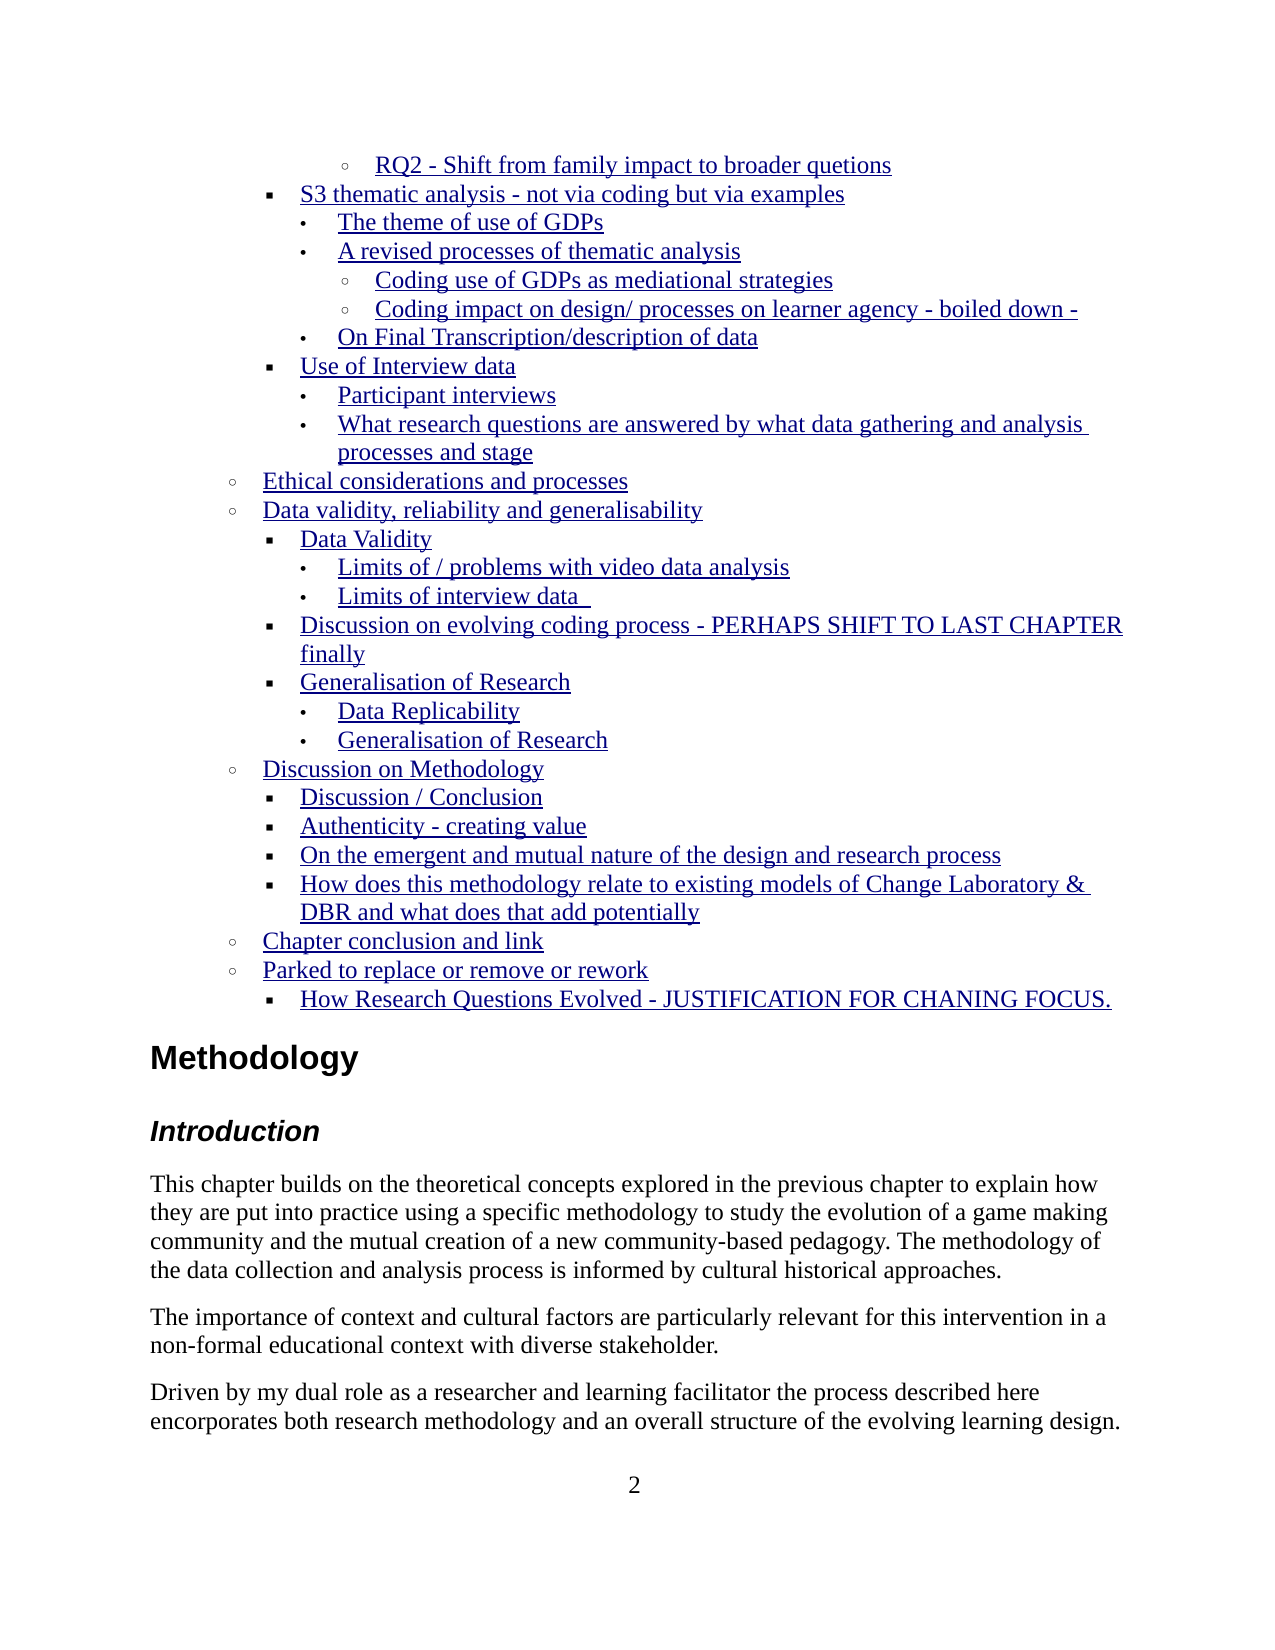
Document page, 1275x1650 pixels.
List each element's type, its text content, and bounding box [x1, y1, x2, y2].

list Coding impact on design/ processes on learner agency - boiled down - [337, 294, 1125, 322]
list Authenticity - creating value [262, 811, 1125, 840]
text The importance of context and cultural factors are particularly relevant for this intervention in a non-formal educational context with diverse stakeholder. [150, 1302, 1125, 1359]
list A revised processes of thematic analysis [300, 236, 1125, 265]
list Use of Interview data [262, 351, 1125, 380]
list Chapter conclusion and link [225, 926, 1125, 955]
list How does this methodology relate to existing models of Change Laboratory & DBR and what does that add potentially [262, 869, 1125, 926]
list Limits of interview data_ [300, 581, 1125, 610]
list Data validity, reliability and generalisability [225, 495, 1125, 524]
subtitle Introduction [150, 1114, 1125, 1147]
list On Final Transcription/description of data [300, 322, 1125, 351]
text This chapter builds on the theoretical concepts explored in the previous chapter to explain how they are put into practice using a specific methodology to study the evolution of a game making community and the mutual creation of a new community-based pedagogy. The methodology of the data collection and analysis process is informed by cultural historical approaches. [150, 1169, 1125, 1284]
list Data Validity [262, 524, 1125, 552]
list Data Replicability [300, 696, 1125, 725]
list S3 thematic analysis - not via coding but via examples [262, 179, 1125, 207]
text Driven by my dual role as a researcher and learning facilitator the process described here encorporates both research methodology and an overall structure of the evolving learning design. [150, 1377, 1125, 1434]
list Ethical considerations and processes [225, 466, 1125, 495]
list Limits of / problems with video data analysis [300, 552, 1125, 581]
list Generalisation of Research [262, 667, 1125, 696]
list Discussion / Conclusion [262, 782, 1125, 811]
list Generalisation of Research [300, 725, 1125, 754]
list The theme of use of GDPs [300, 207, 1125, 236]
list Participant interviews [300, 380, 1125, 409]
subtitle Methodology [150, 1037, 1125, 1076]
list On the emergent and mutual nature of the design and research process [262, 840, 1125, 869]
list Discussion on evolving coding process - PERHAPS SHIFT TO LAST CHAPTER finally [262, 610, 1125, 667]
list Coding use of GDPs as mediational strategies [337, 265, 1125, 294]
list Parked to replace or remove or rework [225, 955, 1125, 984]
list What research questions are answered by what data gathering and analysis processes and stage [300, 409, 1125, 466]
list How Research Questions Evolved - JUSTIFICATION FOR CHANING FOCUS. [262, 984, 1125, 1012]
list Discussion on Methodology [225, 754, 1125, 782]
list RQ2 - Shift from family impact to broader quetions [337, 150, 1125, 179]
